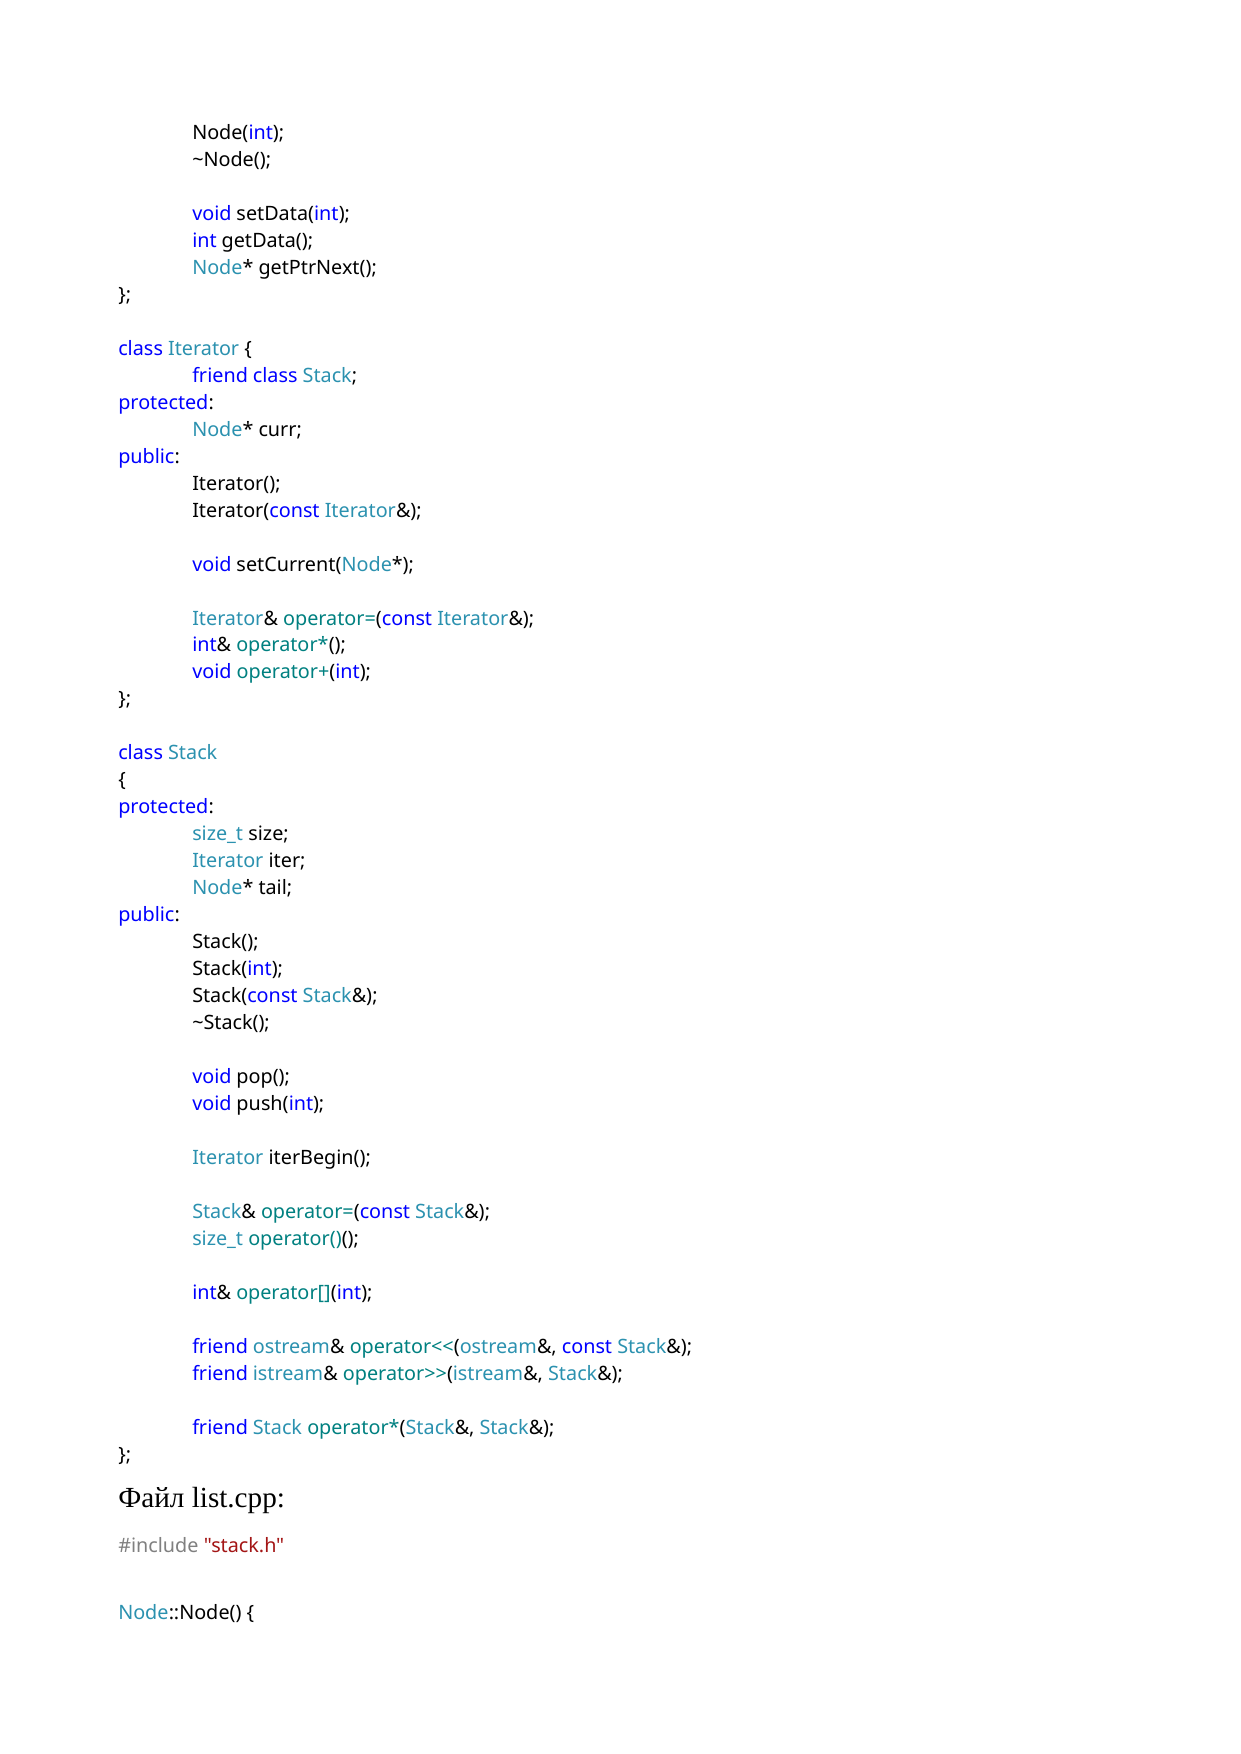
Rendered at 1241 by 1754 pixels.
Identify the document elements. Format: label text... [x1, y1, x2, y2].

text friend ostream& operator<<(ostream&, const Stack&); [118, 1332, 1122, 1359]
text void pop(); [118, 1062, 1122, 1089]
text Файл list.cpp: [118, 1481, 1122, 1514]
text Stack& operator=(const Stack&); [118, 1197, 1122, 1224]
text Iterator(const Iterator&); [118, 496, 1122, 523]
text size_t size; [118, 819, 1122, 847]
text void setCurrent(Node*); [118, 550, 1122, 577]
text #include "stack.h" [118, 1531, 1122, 1558]
text Node* tail; [118, 873, 1122, 901]
text friend istream& operator>>(istream&, Stack&); [118, 1359, 1122, 1386]
text }; [118, 685, 1122, 712]
text Stack(const Stack&); [118, 981, 1122, 1008]
text Iterator iterBegin(); [118, 1143, 1122, 1170]
text Iterator iter; [118, 847, 1122, 873]
text class Stack [118, 739, 1122, 766]
text class Iterator { [118, 334, 1122, 361]
text Node(int); [118, 118, 1122, 145]
text public: [118, 442, 1122, 469]
text Iterator(); [118, 469, 1122, 496]
text friend class Stack; [118, 361, 1122, 388]
text }; [118, 280, 1122, 307]
text Stack(); [118, 927, 1122, 954]
text Iterator& operator=(const Iterator&); [118, 604, 1122, 631]
text size_t operator()(); [118, 1224, 1122, 1251]
text Stack(int); [118, 954, 1122, 981]
text ~Node(); [118, 145, 1122, 172]
text { [118, 766, 1122, 793]
text void setData(int); [118, 199, 1122, 226]
text ~Stack(); [118, 1008, 1122, 1035]
text Node* getPtrNext(); [118, 253, 1122, 280]
text protected: [118, 793, 1122, 819]
text public: [118, 901, 1122, 927]
text protected: [118, 388, 1122, 415]
text void operator+(int); [118, 658, 1122, 685]
text Node::Node() { [118, 1598, 1122, 1625]
text int& operator*(); [118, 631, 1122, 658]
text int& operator[](int); [118, 1278, 1122, 1305]
text friend Stack operator*(Stack&, Stack&); [118, 1413, 1122, 1440]
text int getData(); [118, 226, 1122, 253]
text }; [118, 1440, 1122, 1467]
text Node* curr; [118, 415, 1122, 442]
text void push(int); [118, 1089, 1122, 1116]
